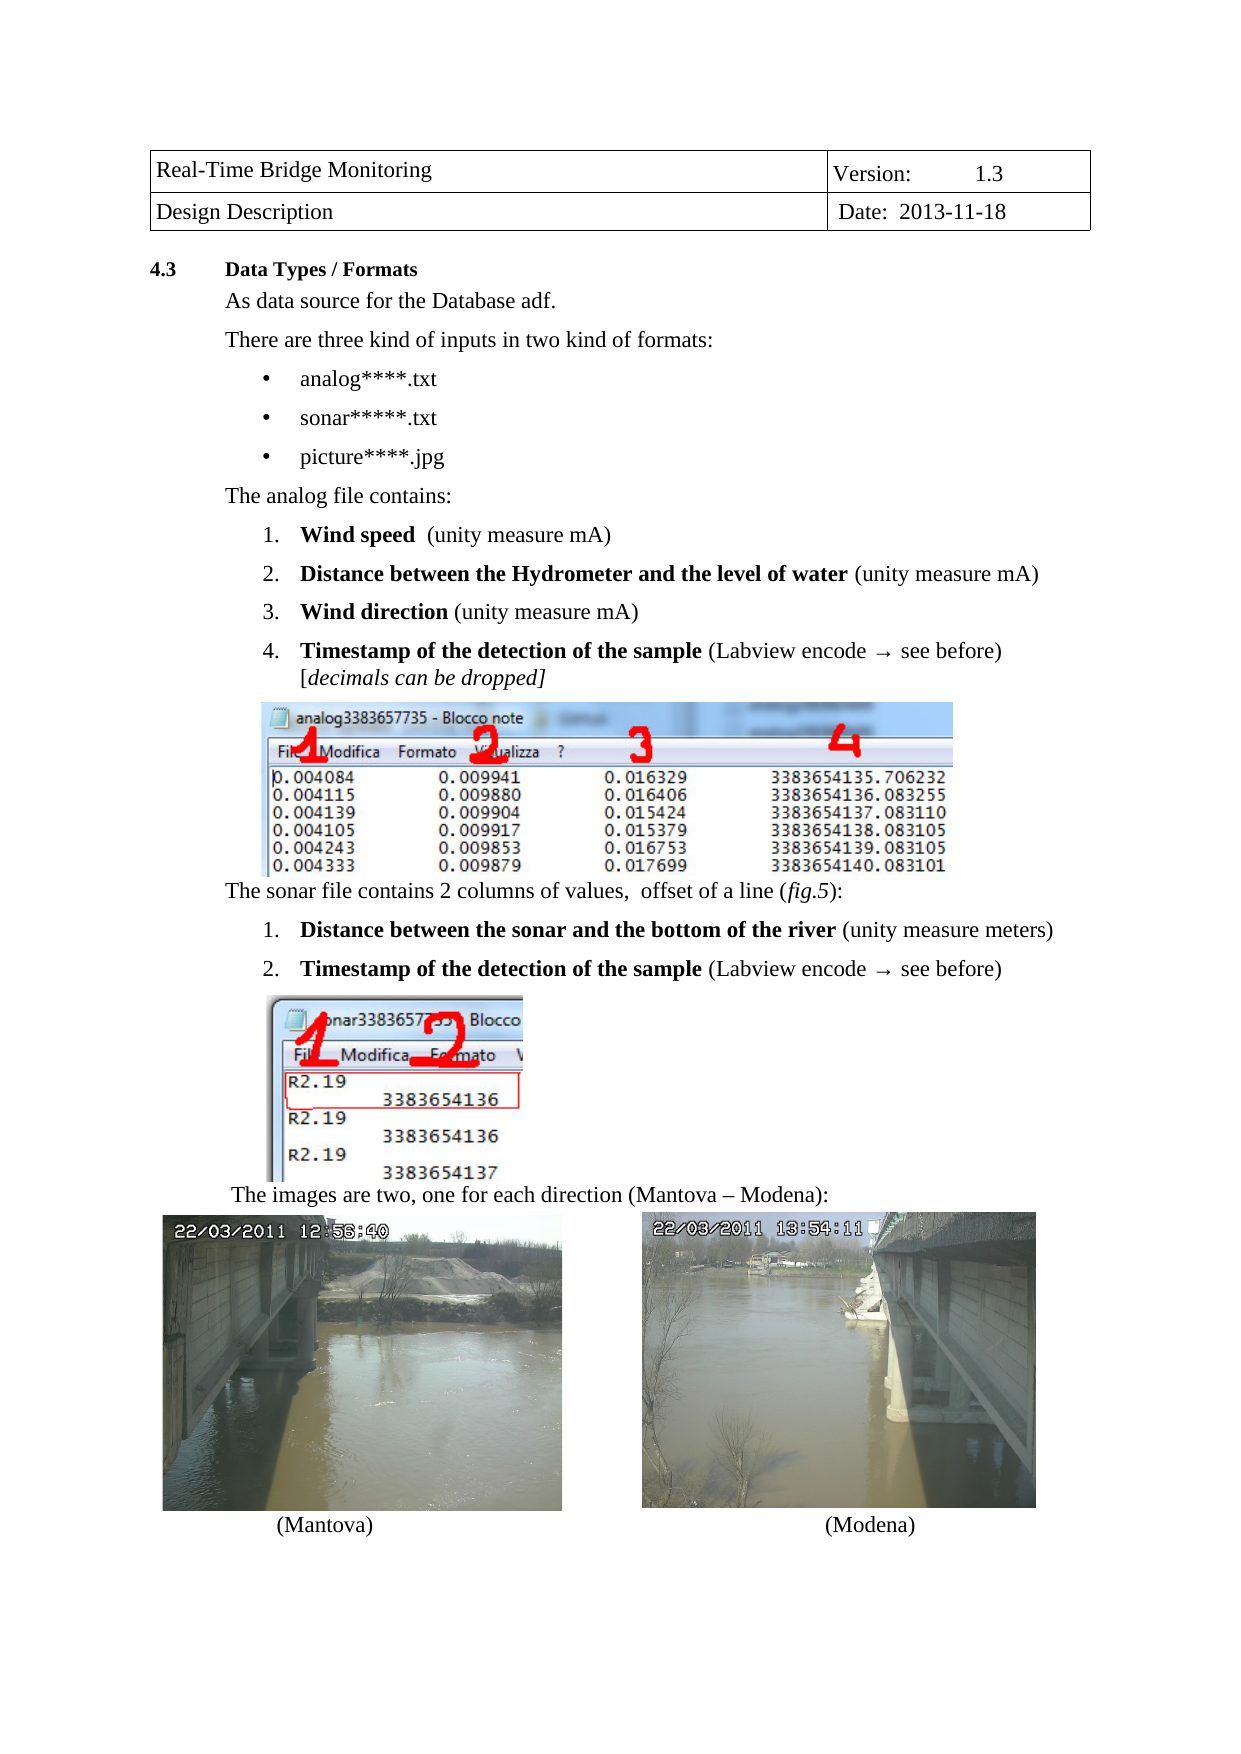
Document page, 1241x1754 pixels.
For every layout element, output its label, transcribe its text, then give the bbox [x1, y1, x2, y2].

text The sonar file contains 2 columns of values, offset of a line (fig.5): [225, 702, 1090, 903]
list Timestamp of the detection of the sample (Labview encode → see before) [262, 954, 1090, 981]
picture [162, 1215, 563, 1511]
list analog****.txt [262, 365, 1090, 392]
list Distance between the sonar and the bottom of the river (unity measure meters) [262, 916, 1090, 942]
picture [261, 702, 953, 877]
text The analog file contains: [225, 482, 1090, 508]
text As data source for the Database adf. [225, 288, 1090, 314]
text (Mantova) (Modena) [150, 1220, 1090, 1537]
subtitle Data Types / Formats [150, 256, 1090, 281]
picture [266, 995, 523, 1182]
list Wind speed (unity measure mA) [262, 521, 1090, 547]
list Distance between the Hydrometer and the level of water (unity measure mA) [262, 559, 1090, 586]
list picture****.jpg [262, 443, 1090, 469]
list sonar*****.txt [262, 404, 1090, 431]
picture [642, 1212, 1036, 1508]
list Timestamp of the detection of the sample (Labview encode → see before)[decimals can be dropped] [262, 637, 1090, 690]
list Wind direction (unity measure mA) [262, 598, 1090, 625]
text The images are two, one for each direction (Mantova – Modena): [225, 993, 1090, 1208]
text There are three kind of inputs in two kind of formats: [225, 326, 1090, 353]
